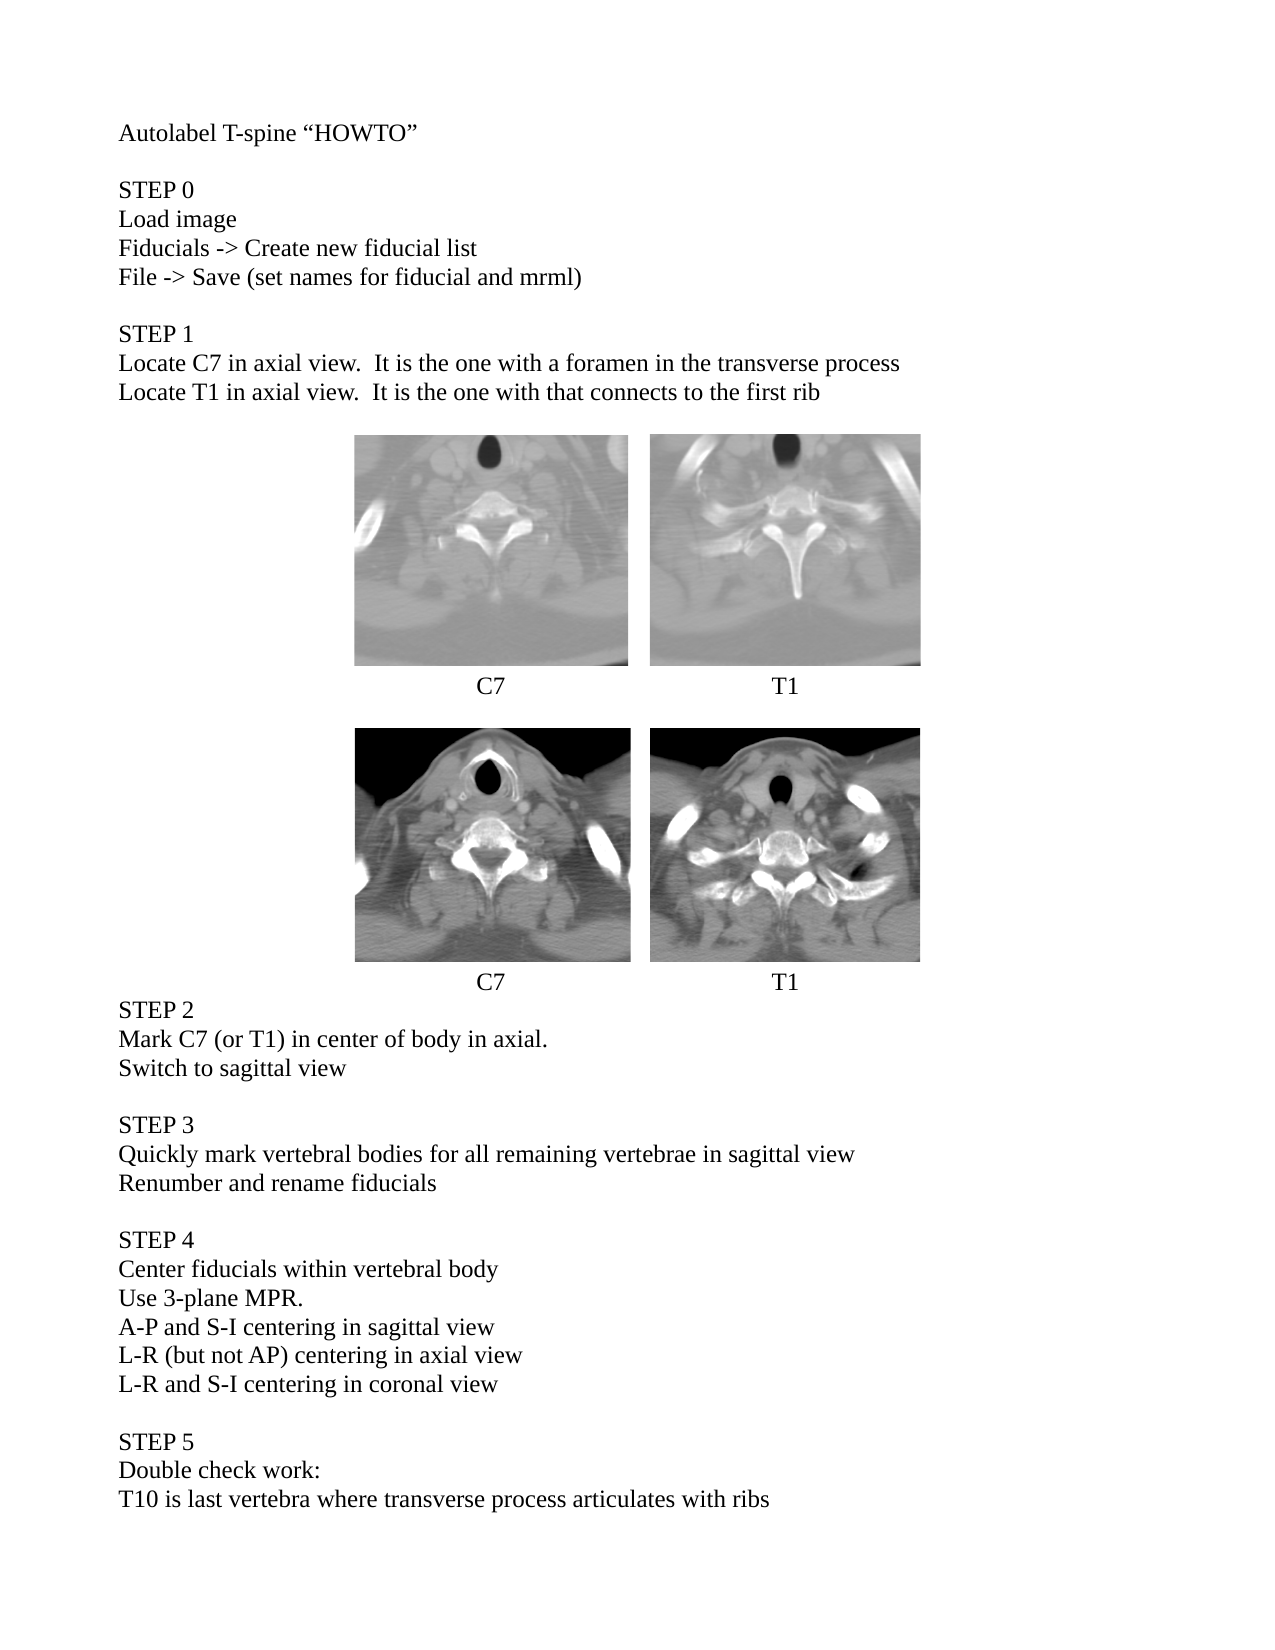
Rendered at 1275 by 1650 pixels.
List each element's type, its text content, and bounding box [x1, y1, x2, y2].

text Fiducials -> Create new fiducial list [118, 233, 1157, 262]
text Renumber and rename fiducials [118, 1168, 1157, 1197]
text A-P and S-I centering in sagittal view [118, 1312, 1157, 1341]
picture [649, 434, 921, 666]
text Autolabel T-spine “HOWTO” [118, 118, 1157, 147]
text T10 is last vertebra where transverse process articulates with ribs [118, 1484, 1157, 1513]
picture [650, 728, 921, 962]
text STEP 2 [118, 996, 1157, 1024]
text Double check work: [118, 1456, 1157, 1484]
text Quickly mark vertebral bodies for all remaining vertebrae in sagittal view [118, 1139, 1157, 1168]
text Locate C7 in axial view. It is the one with a foramen in the transverse process [118, 348, 1157, 377]
text C7 T1 [118, 671, 1157, 700]
picture [354, 435, 629, 666]
text Locate T1 in axial view. It is the one with that connects to the first rib [118, 377, 1157, 406]
text Switch to sagittal view [118, 1053, 1157, 1082]
text L-R (but not AP) centering in axial view [118, 1341, 1157, 1369]
text STEP 4 [118, 1226, 1157, 1254]
text Mark C7 (or T1) in center of body in axial. [118, 1024, 1157, 1053]
text C7 T1 [118, 967, 1157, 996]
text STEP 0 [118, 176, 1157, 204]
text STEP 3 [118, 1111, 1157, 1139]
text File -> Save (set names for fiducial and mrml) [118, 262, 1157, 291]
text Load image [118, 204, 1157, 233]
text L-R and S-I centering in coronal view [118, 1369, 1157, 1398]
picture [354, 728, 631, 962]
text STEP 5 [118, 1427, 1157, 1456]
text STEP 1 [118, 319, 1157, 348]
text Center fiducials within vertebral body [118, 1254, 1157, 1283]
text Use 3-plane MPR. [118, 1283, 1157, 1312]
